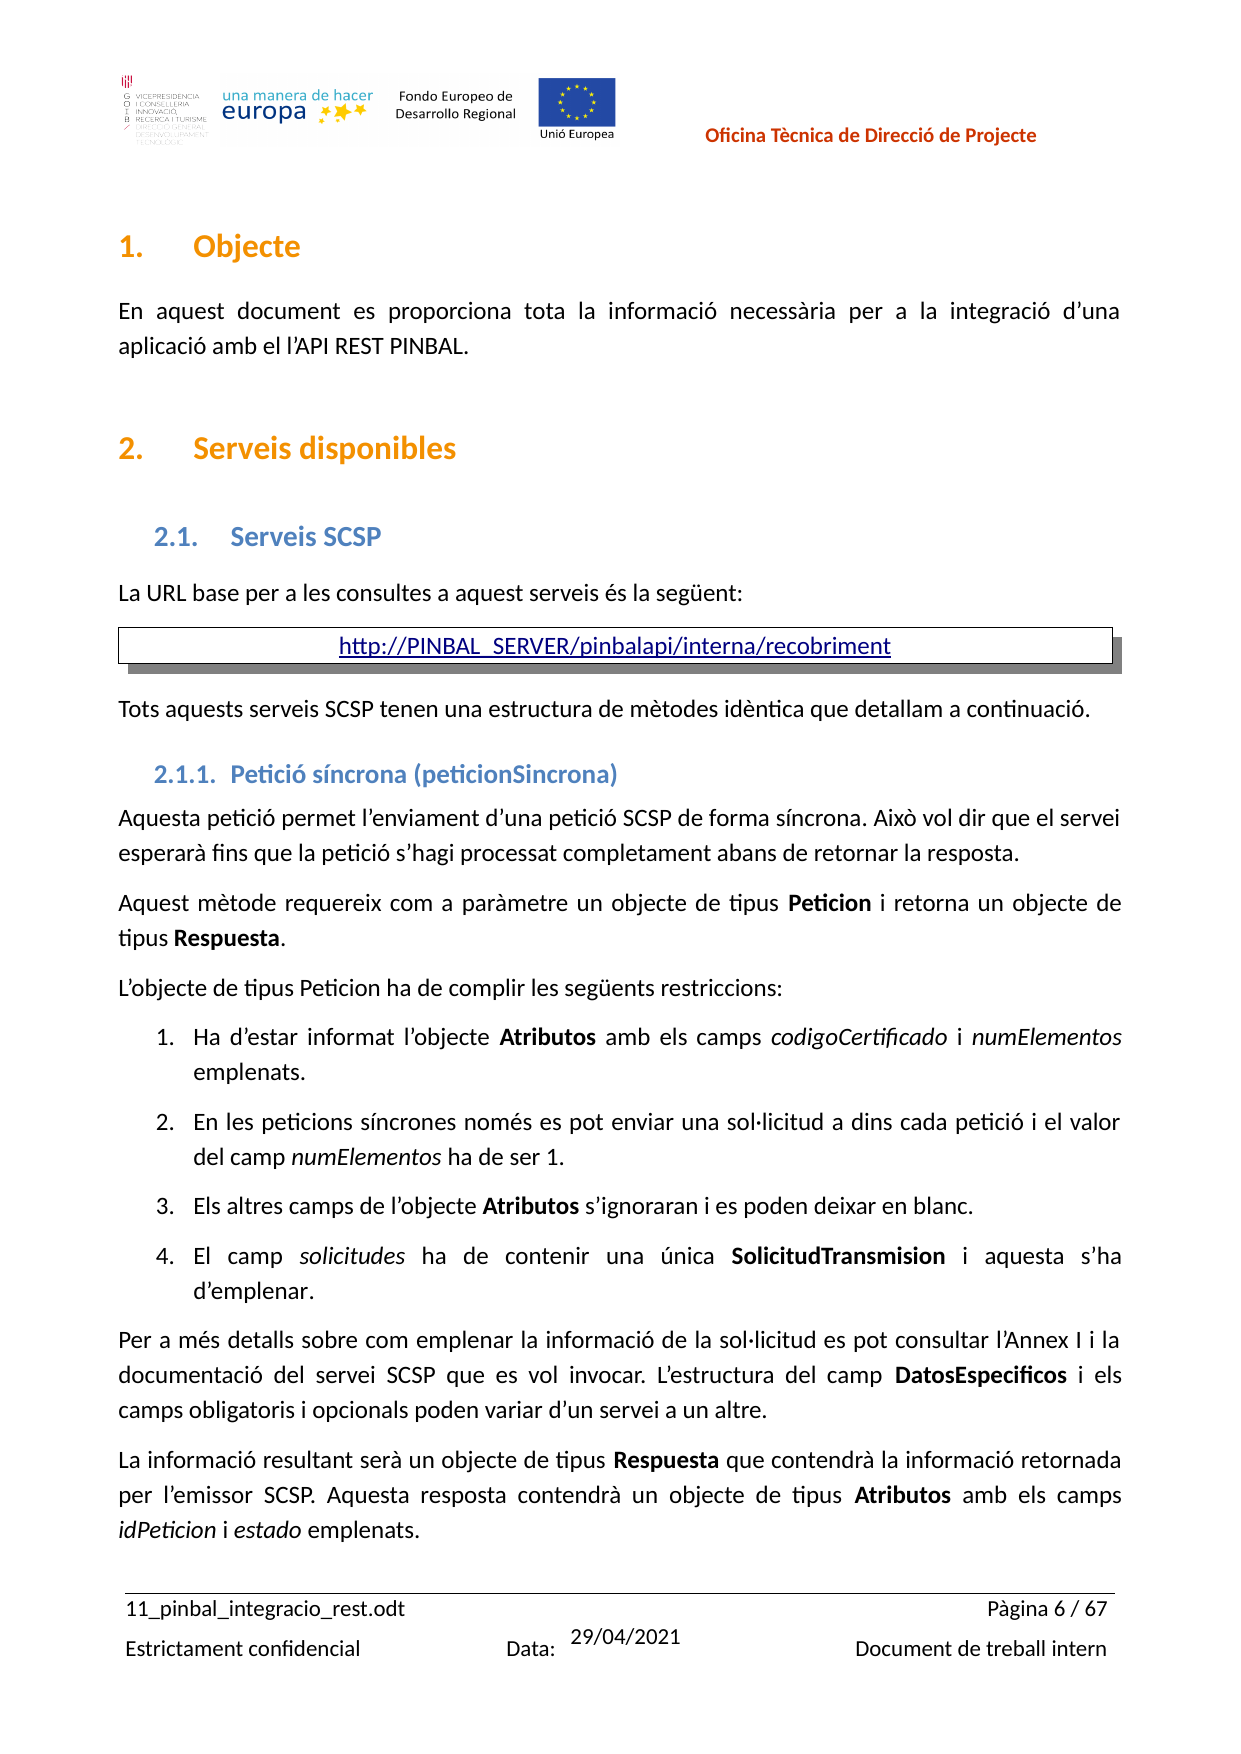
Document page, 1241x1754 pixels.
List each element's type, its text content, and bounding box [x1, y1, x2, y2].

list En les peticions síncrones només es pot enviar una sol·licitud a dins cada petició i el valor del camp numElementos ha de ser 1. [156, 1106, 1122, 1171]
text Tots aquests serveis SCSP tenen una estructura de mètodes idèntica que detallam a continuació. [118, 693, 1122, 723]
text Aquesta petició permet l’enviament d’una petició SCSP de forma síncrona. Això vol dir que el servei esperarà fins que la petició s’hagi processat completament abans de retornar la resposta. [118, 802, 1122, 868]
text En aquest document es proporciona tota la informació necessària per a la integració d’una aplicació amb el l’API REST PINBAL. [118, 295, 1122, 361]
subtitle Objecte [118, 225, 1122, 266]
list Els altres camps de l’objecte Atributos s’ignoraran i es poden deixar en blanc. [156, 1190, 1122, 1221]
picture [219, 73, 621, 147]
text http://PINBAL_SERVER/pinbalapi/interna/recobriment [119, 628, 1112, 663]
text La URL base per a les consultes a aquest serveis és la següent: [118, 577, 1122, 608]
subtitle Serveis SCSP [153, 518, 1122, 553]
text Per a més detalls sobre com emplenar la informació de la sol·licitud es pot consultar l’Annex I i la documentació del servei SCSP que es vol invocar. L’estructura del camp DatosEspecificos i els camps obligatoris i opcionals poden variar d’un servei a un altre. [118, 1324, 1122, 1425]
subtitle Serveis disponibles [118, 427, 1122, 468]
list Ha d’estar informat l’objecte Atributos amb els camps codigoCertificado i numElementos emplenats. [156, 1021, 1122, 1087]
text Aquest mètode requereix com a paràmetre un objecte de tipus Peticion i retorna un objecte de tipus Respuesta. [118, 887, 1122, 953]
list El camp solicitudes ha de contenir una única SolicitudTransmision i aquesta s’ha d’emplenar. [156, 1240, 1122, 1306]
text L’objecte de tipus Peticion ha de complir les següents restriccions: [118, 972, 1122, 1002]
text La informació resultant serà un objecte de tipus Respuesta que contendrà la informació retornada per l’emissor SCSP. Aquesta resposta contendrà un objecte de tipus Atributos amb els camps idPeticion i estado emplenats. [118, 1444, 1122, 1545]
picture [118, 73, 213, 147]
subtitle Petició síncrona (peticionSincrona) [153, 757, 1122, 790]
